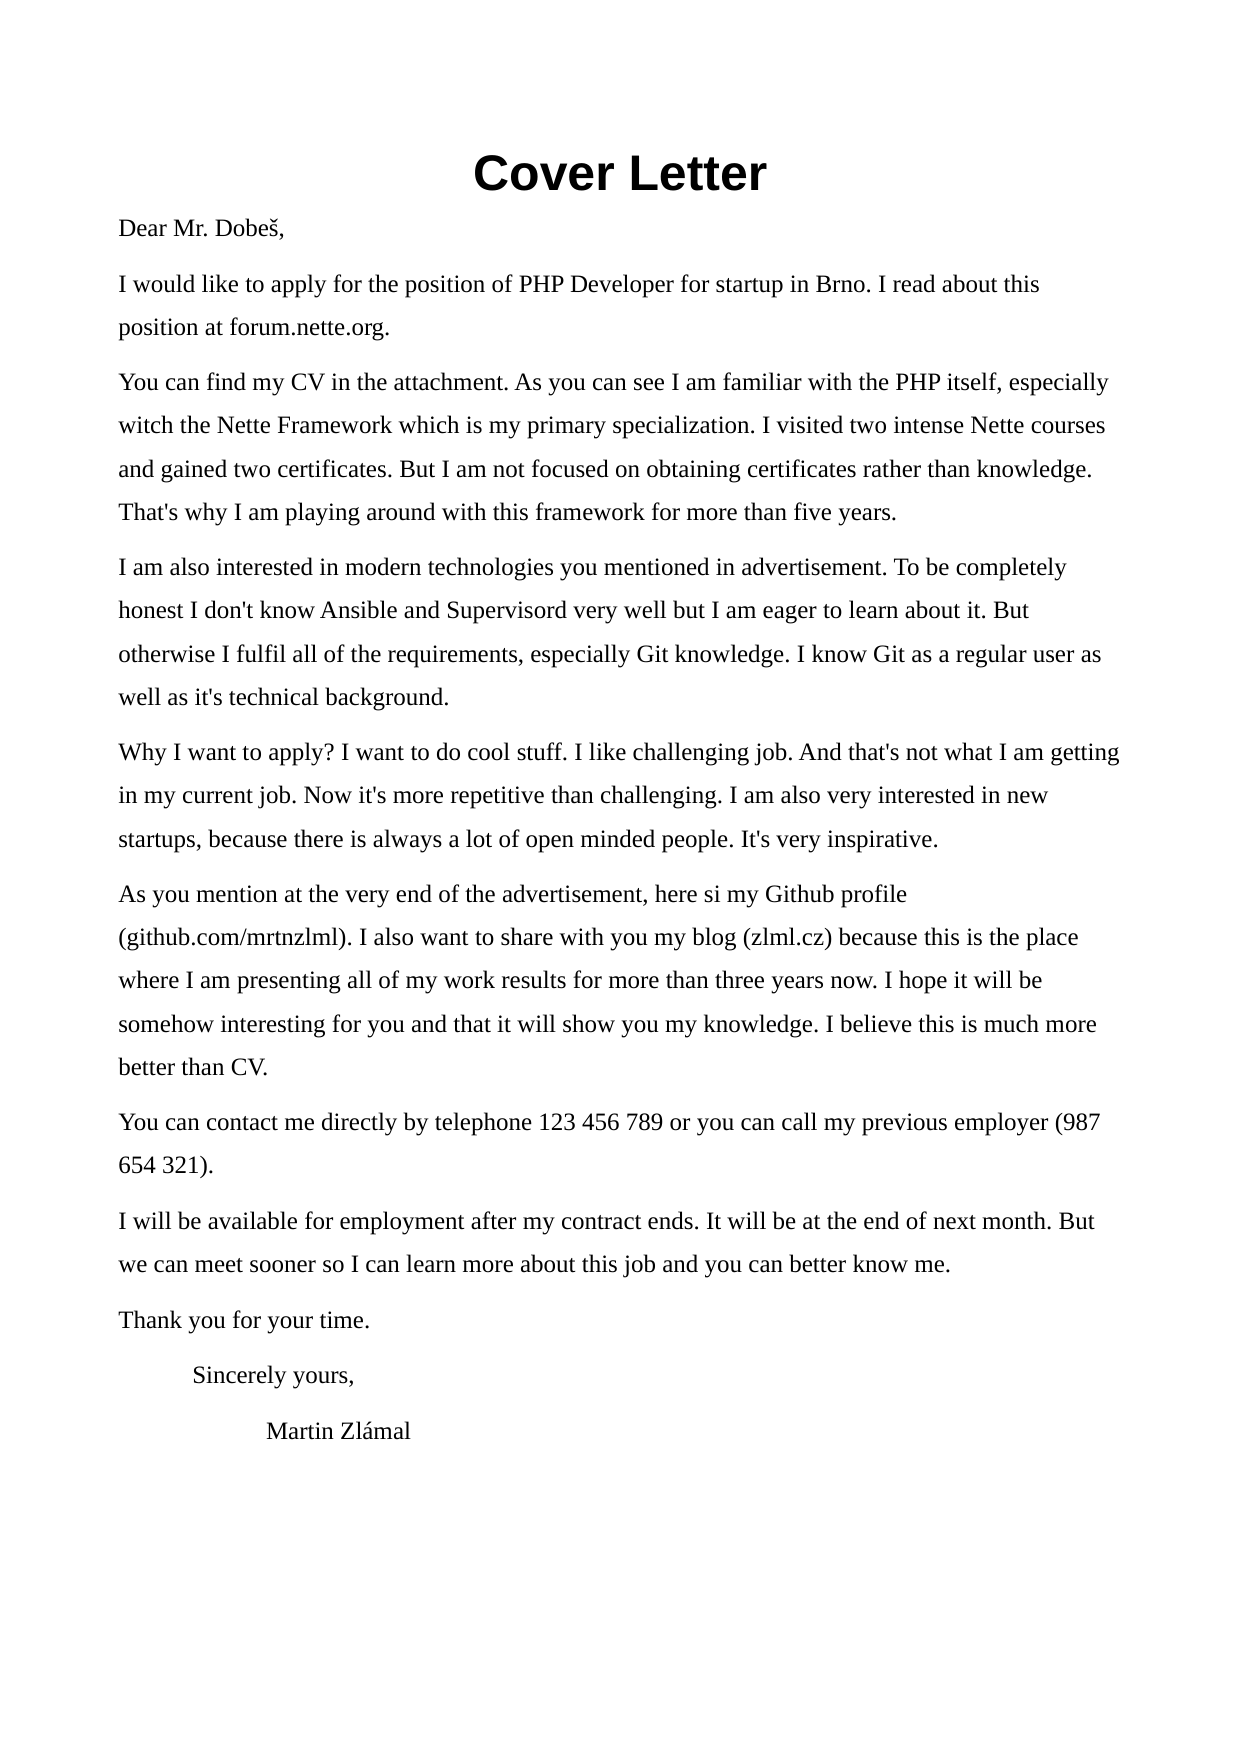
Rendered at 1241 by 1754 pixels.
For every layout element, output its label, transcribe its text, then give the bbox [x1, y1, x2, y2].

text You can find my CV in the attachment. As you can see I am familiar with the PHP itself, especially witch the Nette Framework which is my primary specialization. I visited two intense Nette courses and gained two certificates. But I am not focused on obtaining certificates rather than knowledge. That's why I am playing around with this framework for more than five years. [118, 367, 1122, 526]
text Dear Mr. Dobeš, [118, 213, 1122, 242]
text As you mention at the very end of the advertisement, here si my Github profile (github.com/mrtnzlml). I also want to share with you my blog (zlml.cz) because this is the place where I am presenting all of my work results for more than three years now. I hope it will be somehow interesting for you and that it will show you my knowledge. I believe this is much more better than CV. [118, 879, 1122, 1081]
text Martin Zlámal [118, 1416, 1122, 1445]
text Sincerely yours, [118, 1361, 1122, 1389]
text You can contact me directly by telephone 123 456 789 or you can call my previous employer (987 654 321). [118, 1107, 1122, 1179]
text I would like to apply for the position of PHP Developer for startup in Brno. I read about this position at forum.nette.org. [118, 269, 1122, 341]
subtitle Cover Letter [118, 143, 1122, 201]
text Why I want to apply? I want to do cool stuff. I like challenging job. And that's not what I am getting in my current job. Now it's more repetitive than challenging. I am also very interested in new startups, because there is always a lot of open minded people. It's very inspirative. [118, 737, 1122, 852]
text I will be available for employment after my contract ends. It will be at the end of next month. But we can meet sooner so I can learn more about this job and you can better know me. [118, 1206, 1122, 1278]
text I am also interested in modern technologies you mentioned in advertisement. To be completely honest I don't know Ansible and Supervisord very well but I am eager to learn about it. But otherwise I fulfil all of the requirements, especially Git knowledge. I know Git as a regular user as well as it's technical background. [118, 552, 1122, 711]
text Thank you for your time. [118, 1305, 1122, 1334]
